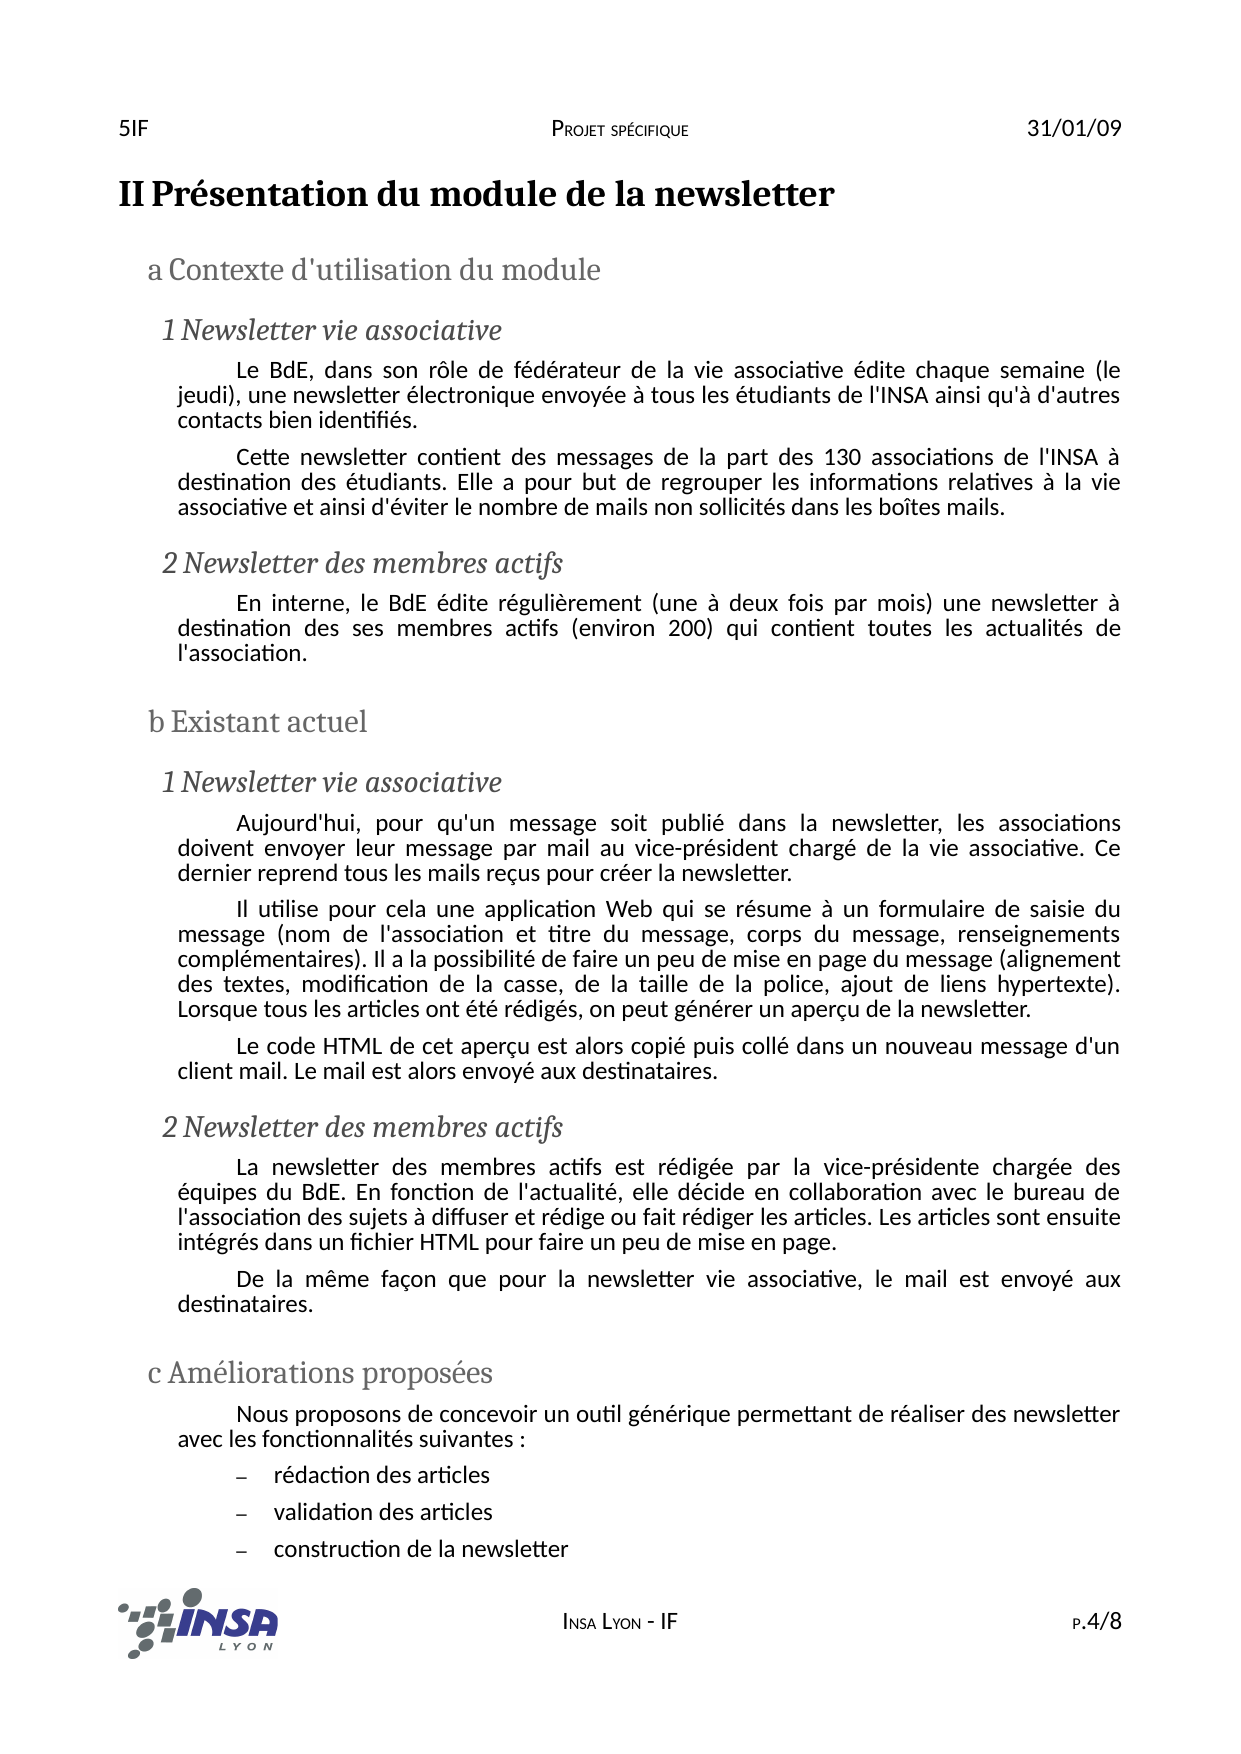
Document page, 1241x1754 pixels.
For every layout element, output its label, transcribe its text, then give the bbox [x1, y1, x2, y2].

text Il utilise pour cela une application Web qui se résume à un formulaire de saisie du message (nom de l'association et titre du message, corps du message, renseignements complémentaires). Il a la possibilité de faire un peu de mise en page du message (alignement des textes, modification de la casse, de la taille de la police, ajout de liens hypertexte). Lorsque tous les articles ont été rédigés, on peut générer un aperçu de la newsletter. [177, 899, 1122, 1024]
subtitle Présentation du module de la newsletter [118, 173, 1122, 216]
subtitle Newsletter des membres actifs [118, 545, 1122, 581]
text De la même façon que pour la newsletter vie associative, le mail est envoyé aux destinataires. [177, 1269, 1122, 1319]
text La newsletter des membres actifs est rédigée par la vice-présidente chargée des équipes du BdE. En fonction de l'actualité, elle décide en collaboration avec le bureau de l'association des sujets à diffuser et rédige ou fait rédiger les articles. Les articles sont ensuite intégrés dans un fichier HTML pour faire un peu de mise en page. [177, 1157, 1122, 1257]
text En interne, le BdE édite régulièrement (une à deux fois par mois) une newsletter à destination des ses membres actifs (environ 200) qui contient toutes les actualités de l'association. [177, 593, 1122, 668]
list construction de la newsletter [177, 1539, 1122, 1564]
text Le code HTML de cet aperçu est alors copié puis collé dans un nouveau message d'un client mail. Le mail est alors envoyé aux destinataires. [177, 1036, 1122, 1086]
list rédaction des articles [177, 1465, 1122, 1490]
text Le BdE, dans son rôle de fédérateur de la vie associative édite chaque semaine (le jeudi), une newsletter électronique envoyée à tous les étudiants de l'INSA ainsi qu'à d'autres contacts bien identifiés. [177, 360, 1122, 435]
subtitle Existant actuel [118, 703, 1122, 741]
list validation des articles [177, 1502, 1122, 1527]
subtitle Contexte d'utilisation du module [118, 251, 1122, 288]
text Cette newsletter contient des messages de la part des 130 associations de l'INSA à destination des étudiants. Elle a pour but de regrouper les informations relatives à la vie associative et ainsi d'éviter le nombre de mails non sollicités dans les boîtes mails. [177, 447, 1122, 522]
picture [118, 1588, 278, 1659]
subtitle Améliorations proposées [118, 1354, 1122, 1392]
subtitle Newsletter des membres actifs [118, 1109, 1122, 1145]
text Nous proposons de concevoir un outil générique permettant de réaliser des newsletter avec les fonctionnalités suivantes : [177, 1403, 1122, 1453]
subtitle Newsletter vie associative [118, 764, 1122, 800]
subtitle Newsletter vie associative [118, 312, 1122, 348]
text Aujourd'hui, pour qu'un message soit publié dans la newsletter, les associations doivent envoyer leur message par mail au vice-président chargé de la vie associative. Ce dernier reprend tous les mails reçus pour créer la newsletter. [177, 812, 1122, 887]
